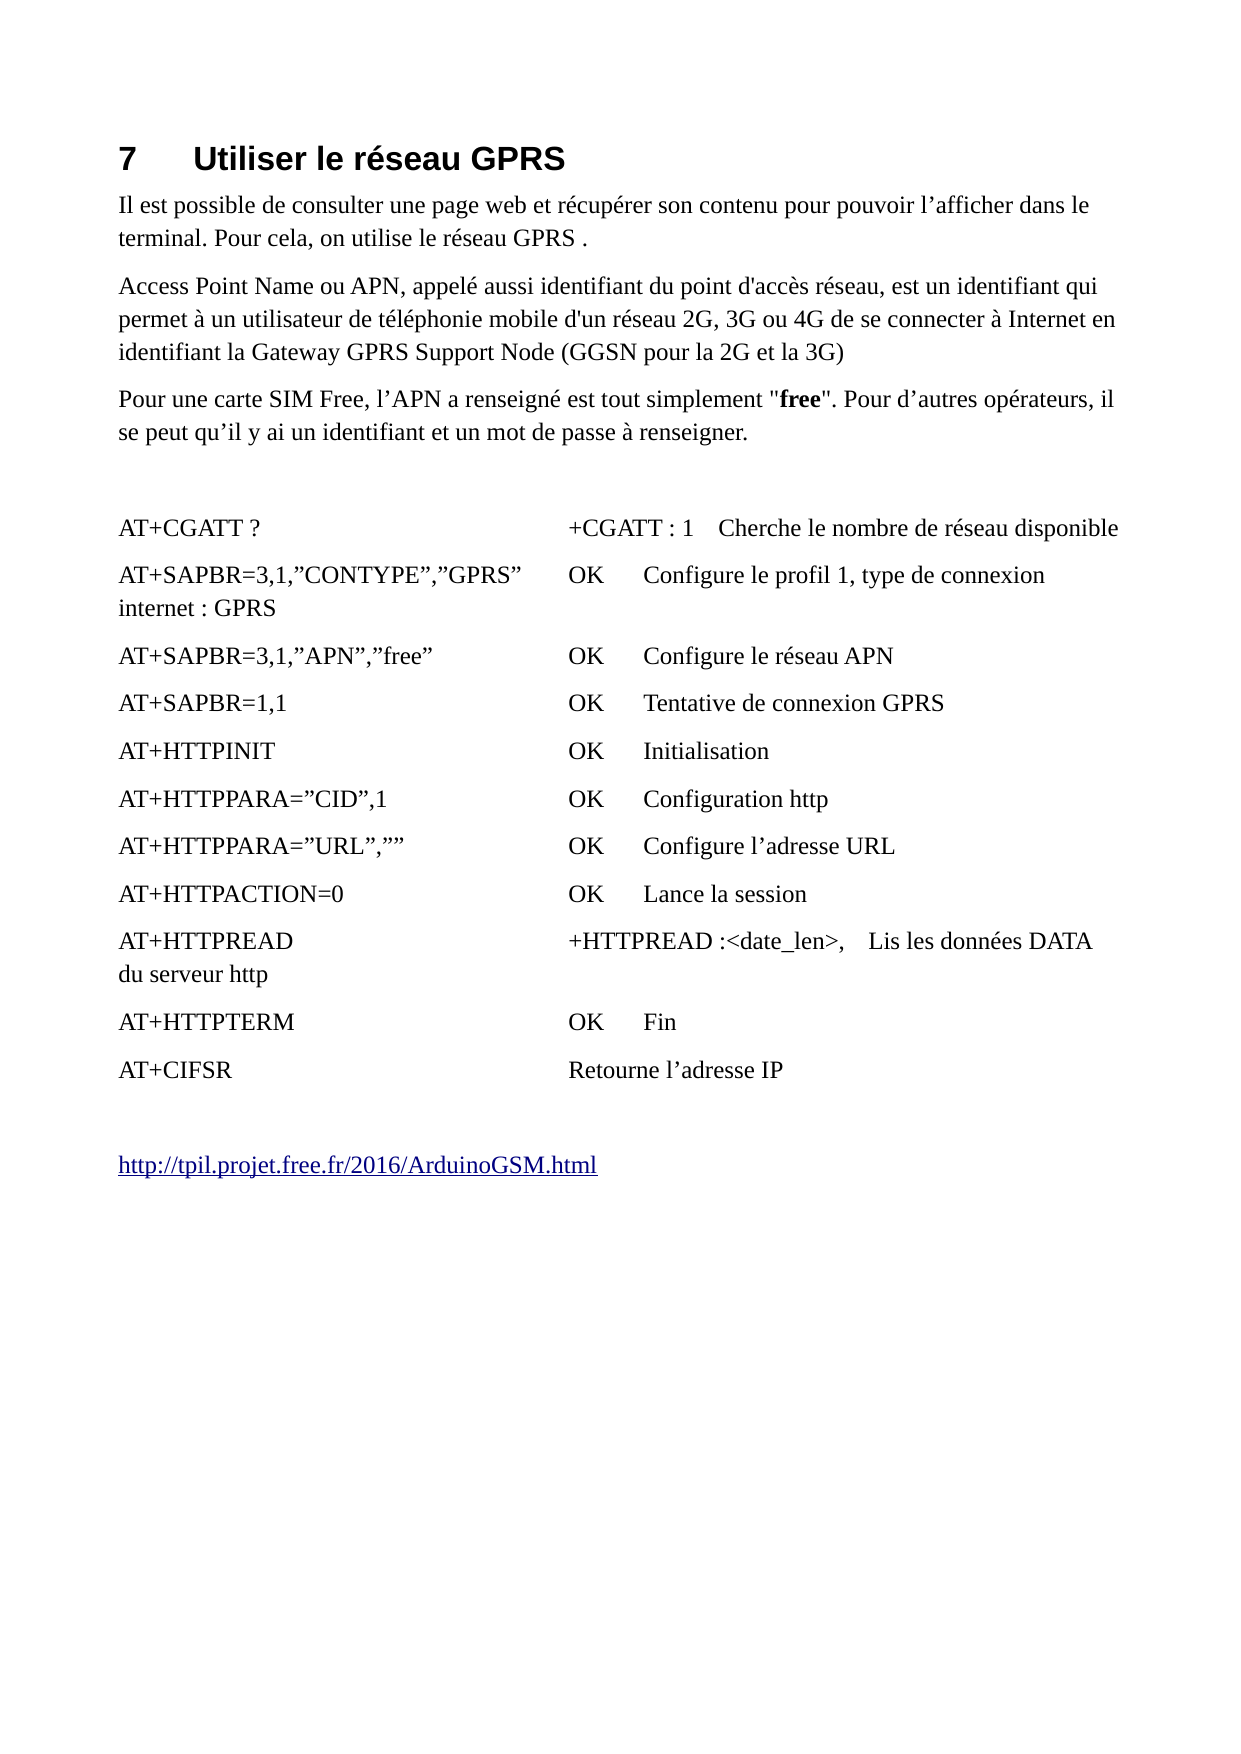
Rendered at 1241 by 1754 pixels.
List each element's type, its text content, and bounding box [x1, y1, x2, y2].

text http://tpil.projet.free.fr/2016/ArduinoGSM.html [118, 1150, 1122, 1179]
text AT+HTTPREAD +HTTPREAD :<date_len>, Lis les données DATA du serveur http [118, 926, 1122, 988]
text AT+HTTPINIT OK Initialisation [118, 736, 1122, 765]
text AT+CIFSR Retourne l’adresse IP [118, 1055, 1122, 1083]
text AT+SAPBR=3,1,”CONTYPE”,”GPRS” OK Configure le profil 1, type de connexion internet : GPRS [118, 560, 1122, 622]
text Pour une carte SIM Free, l’APN a renseigné est tout simplement "free". Pour d’autres opérateurs, il se peut qu’il y ai un identifiant et un mot de passe à renseigner. [118, 384, 1122, 446]
text AT+HTTPTERM OK Fin [118, 1007, 1122, 1036]
text AT+CGATT ? +CGATT : 1 Cherche le nombre de réseau disponible [118, 513, 1122, 541]
text AT+HTTPPARA=”CID”,1 OK Configuration http [118, 784, 1122, 812]
subtitle Utiliser le réseau GPRS [118, 139, 1122, 178]
text AT+HTTPPARA=”URL”,”” OK Configure l’adresse URL [118, 831, 1122, 860]
text Access Point Name ou APN, appelé aussi identifiant du point d'accès réseau, est un identifiant qui permet à un utilisateur de téléphonie mobile d'un réseau 2G, 3G ou 4G de se connecter à Internet en identifiant la Gateway GPRS Support Node (GGSN pour la 2G et la 3G) [118, 271, 1122, 366]
text AT+HTTPACTION=0 OK Lance la session [118, 879, 1122, 908]
text Il est possible de consulter une page web et récupérer son contenu pour pouvoir l’afficher dans le terminal. Pour cela, on utilise le réseau GPRS . [118, 190, 1122, 252]
text AT+SAPBR=3,1,”APN”,”free” OK Configure le réseau APN [118, 641, 1122, 669]
text AT+SAPBR=1,1 OK Tentative de connexion GPRS [118, 688, 1122, 717]
